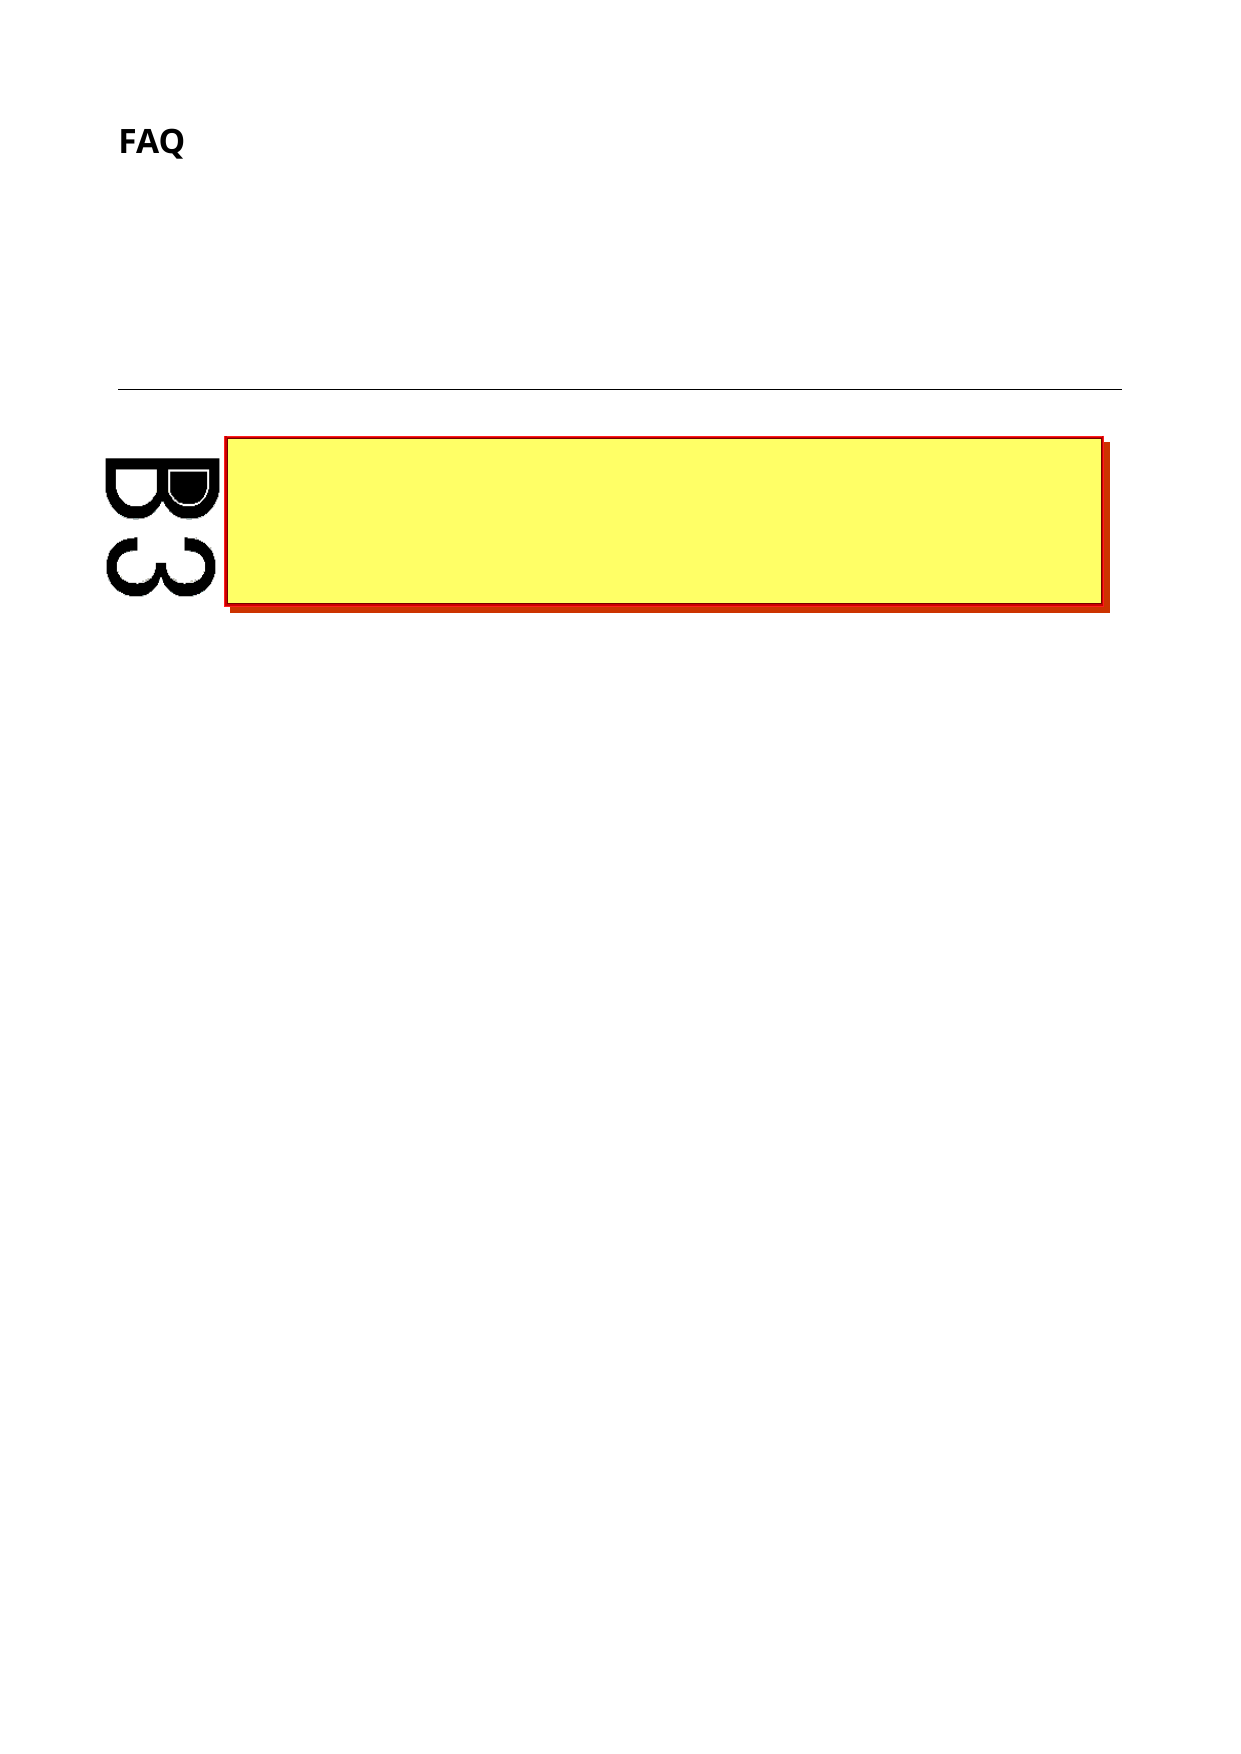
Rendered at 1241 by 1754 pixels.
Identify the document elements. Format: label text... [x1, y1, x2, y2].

subtitle FAQ [118, 118, 1122, 164]
picture [79, 445, 243, 623]
